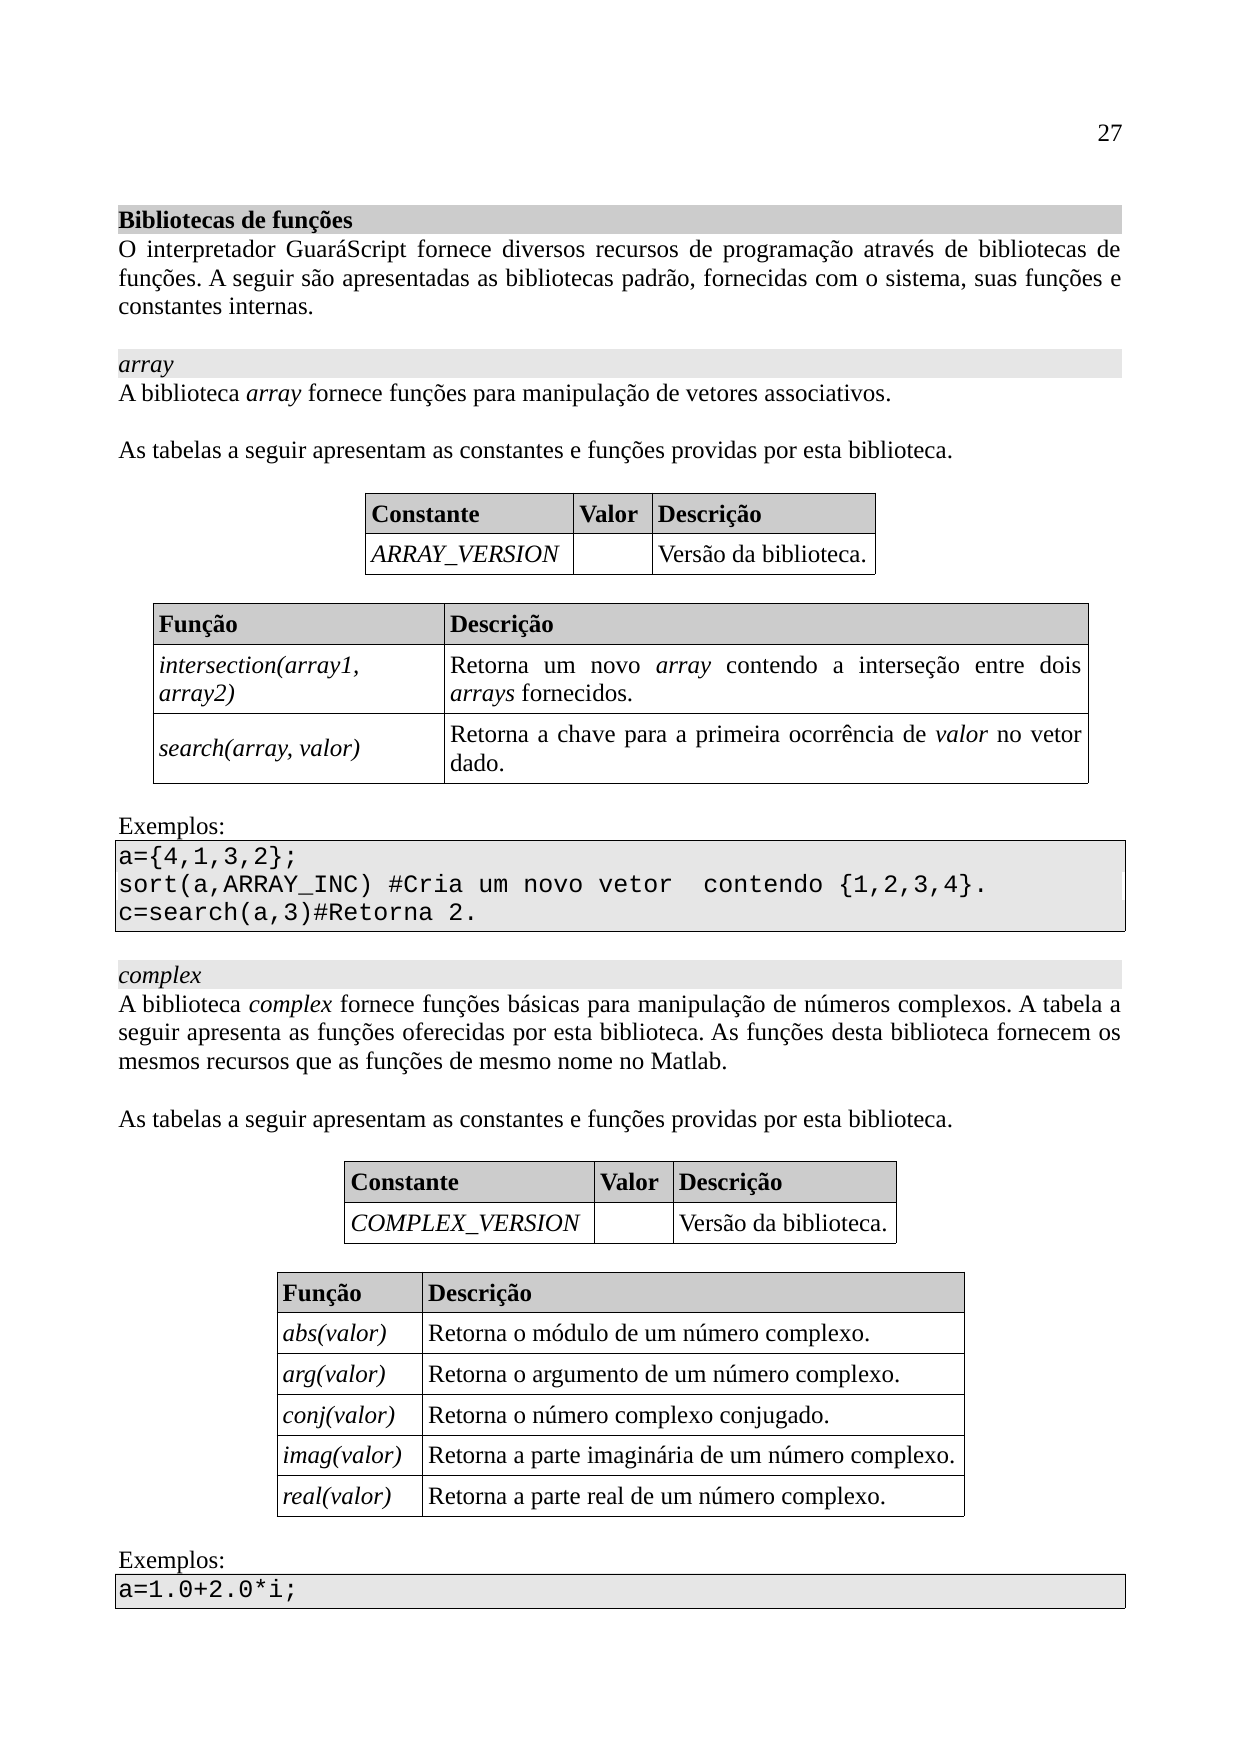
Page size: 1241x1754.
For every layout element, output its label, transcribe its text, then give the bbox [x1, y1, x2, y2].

table_cell Retorna o argumento de um número complexo. [423, 1354, 964, 1394]
table_header Função [154, 604, 444, 644]
table_cell Retorna a parte real de um número complexo. [423, 1476, 964, 1516]
table_cell [595, 1203, 673, 1243]
table_cell COMPLEX_VERSION [345, 1203, 594, 1243]
text Exemplos: [118, 811, 1122, 840]
table_cell abs(valor) [278, 1313, 422, 1353]
table_header Descrição [423, 1273, 964, 1312]
text As tabelas a seguir apresentam as constantes e funções providas por esta biblioteca. [118, 1104, 1122, 1132]
table_cell Retorna a parte imaginária de um número complexo. [423, 1436, 964, 1475]
table_header Constante [366, 494, 573, 533]
text Exemplos: [118, 1545, 1122, 1573]
table_cell Retorna a chave para a primeira ocorrência de valor no vetor dado. [445, 714, 1088, 783]
table_header Valor [595, 1162, 673, 1202]
text As tabelas a seguir apresentam as constantes e funções providas por esta biblioteca. [118, 435, 1122, 464]
table_header Valor [574, 494, 652, 533]
text a={4,1,3,2}; [116, 841, 1125, 872]
table_cell ARRAY_VERSION [366, 534, 573, 574]
table_cell Retorna o número complexo conjugado. [423, 1395, 964, 1434]
table_header Função [278, 1273, 422, 1312]
table_header Constante [345, 1162, 594, 1202]
text array [118, 349, 1122, 378]
text sort(a,ARRAY_INC) #Cria um novo vetor contendo {1,2,3,4}. [118, 872, 1122, 897]
text c=search(a,3)#Retorna 2. [116, 897, 1125, 931]
text complex [118, 960, 1122, 989]
text a=1.0+2.0*i; [116, 1575, 1125, 1608]
table_header Descrição [674, 1162, 896, 1202]
table_cell Retorna o módulo de um número complexo. [423, 1313, 964, 1353]
table_cell Versão da biblioteca. [653, 534, 875, 574]
table_cell real(valor) [278, 1476, 422, 1516]
text A biblioteca complex fornece funções básicas para manipulação de números complexos. A tabela a seguir apresenta as funções oferecidas por esta biblioteca. As funções desta biblioteca fornecem os mesmos recursos que as funções de mesmo nome no Matlab. [118, 989, 1122, 1075]
table_header Descrição [653, 494, 875, 533]
table_cell search(array, valor) [154, 714, 444, 783]
table_cell [574, 534, 652, 574]
table_cell imag(valor) [278, 1436, 422, 1475]
table_cell Retorna um novo array contendo a interseção entre dois arrays fornecidos. [445, 645, 1088, 713]
table_cell conj(valor) [278, 1395, 422, 1434]
table_cell arg(valor) [278, 1354, 422, 1394]
text Bibliotecas de funções [118, 205, 1122, 234]
text O interpretador GuaráScript fornece diversos recursos de programação através de bibliotecas de funções. A seguir são apresentadas as bibliotecas padrão, fornecidas com o sistema, suas funções e constantes internas. [118, 234, 1122, 320]
text A biblioteca array fornece funções para manipulação de vetores associativos. [118, 378, 1122, 406]
table_cell intersection(array1, array2) [154, 645, 444, 713]
table_cell Versão da biblioteca. [674, 1203, 896, 1243]
table_header Descrição [445, 604, 1088, 644]
